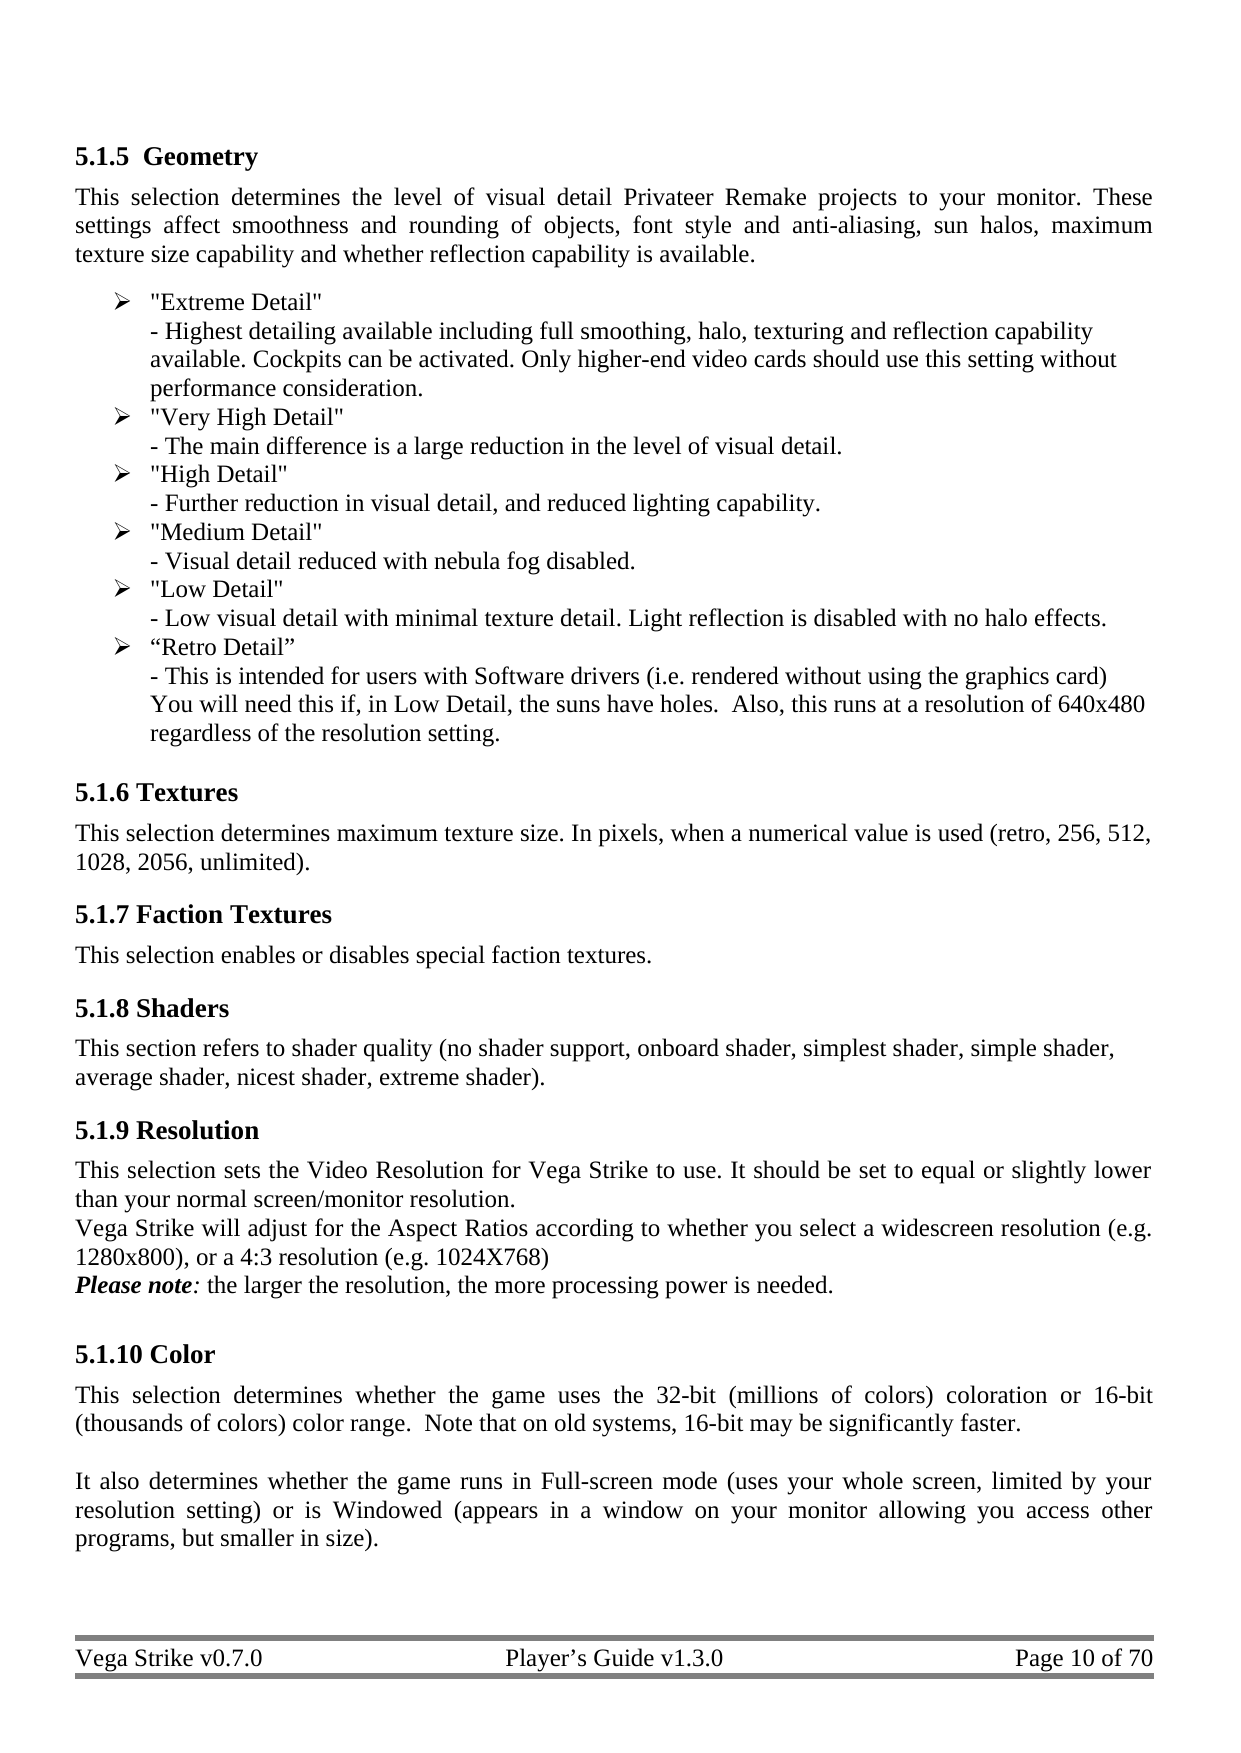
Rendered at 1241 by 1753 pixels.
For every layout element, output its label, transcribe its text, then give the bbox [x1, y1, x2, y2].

list "Extreme Detail" [112, 287, 1154, 316]
list “Retro Detail” [112, 632, 1154, 661]
text This selection sets the Video Resolution for Vega Strike to use. It should be set to equal or slightly lower than your normal screen/monitor resolution. [75, 1155, 1154, 1213]
subtitle 5.1.7 Faction Textures [75, 898, 1154, 930]
text - Highest detailing available including full smoothing, halo, texturing and reflection capability available. Cockpits can be activated. Only higher-end video cards should use this setting without performance consideration. [150, 316, 1154, 402]
subtitle 5.1.5 Geometry [75, 140, 1154, 171]
list "Low Detail" [112, 574, 1154, 603]
text This selection enables or disables special faction textures. [75, 940, 1154, 969]
text - Further reduction in visual detail, and reduced lighting capability. [112, 488, 1154, 517]
list "High Detail" [112, 459, 1154, 488]
subtitle 5.1.8 Shaders [75, 992, 1154, 1023]
subtitle 5.1.9 Resolution [75, 1114, 1154, 1145]
list "Medium Detail" [112, 517, 1154, 546]
text Please note: the larger the resolution, the more processing power is needed. [75, 1270, 1154, 1299]
text This selection determines whether the game uses the 32-bit (millions of colors) coloration or 16-bit (thousands of colors) color range. Note that on old systems, 16-bit may be significantly faster. [75, 1380, 1154, 1437]
text It also determines whether the game runs in Full-screen mode (uses your whole screen, limited by your resolution setting) or is Windowed (appears in a window on your monitor allowing you access other programs, but smaller in size). [75, 1466, 1154, 1552]
subtitle 5.1.6 Textures [75, 777, 1154, 808]
text This section refers to shader quality (no shader support, onboard shader, simplest shader, simple shader, average shader, nicest shader, extreme shader). [75, 1033, 1154, 1091]
text - The main difference is a large reduction in the level of visual detail. [112, 431, 1154, 459]
text - Visual detail reduced with nebula fog disabled. [112, 546, 1154, 574]
subtitle 5.1.10 Color [75, 1338, 1154, 1369]
text This selection determines the level of visual detail Privateer Remake projects to your monitor. These settings affect smoothness and rounding of objects, font style and anti-aliasing, sun halos, maximum texture size capability and whether reflection capability is available. [75, 182, 1154, 268]
text - Low visual detail with minimal texture detail. Light reflection is disabled with no halo effects. [112, 603, 1154, 632]
list "Very High Detail" [112, 402, 1154, 431]
text - This is intended for users with Software drivers (i.e. rendered without using the graphics card) You will need this if, in Low Detail, the suns have holes. Also, this runs at a resolution of 640x480 regardless of the resolution setting. [112, 661, 1154, 747]
text Vega Strike will adjust for the Aspect Ratios according to whether you select a widescreen resolution (e.g. 1280x800), or a 4:3 resolution (e.g. 1024X768) [75, 1213, 1154, 1270]
text This selection determines maximum texture size. In pixels, when a numerical value is used (retro, 256, 512, 1028, 2056, unlimited). [75, 818, 1154, 876]
